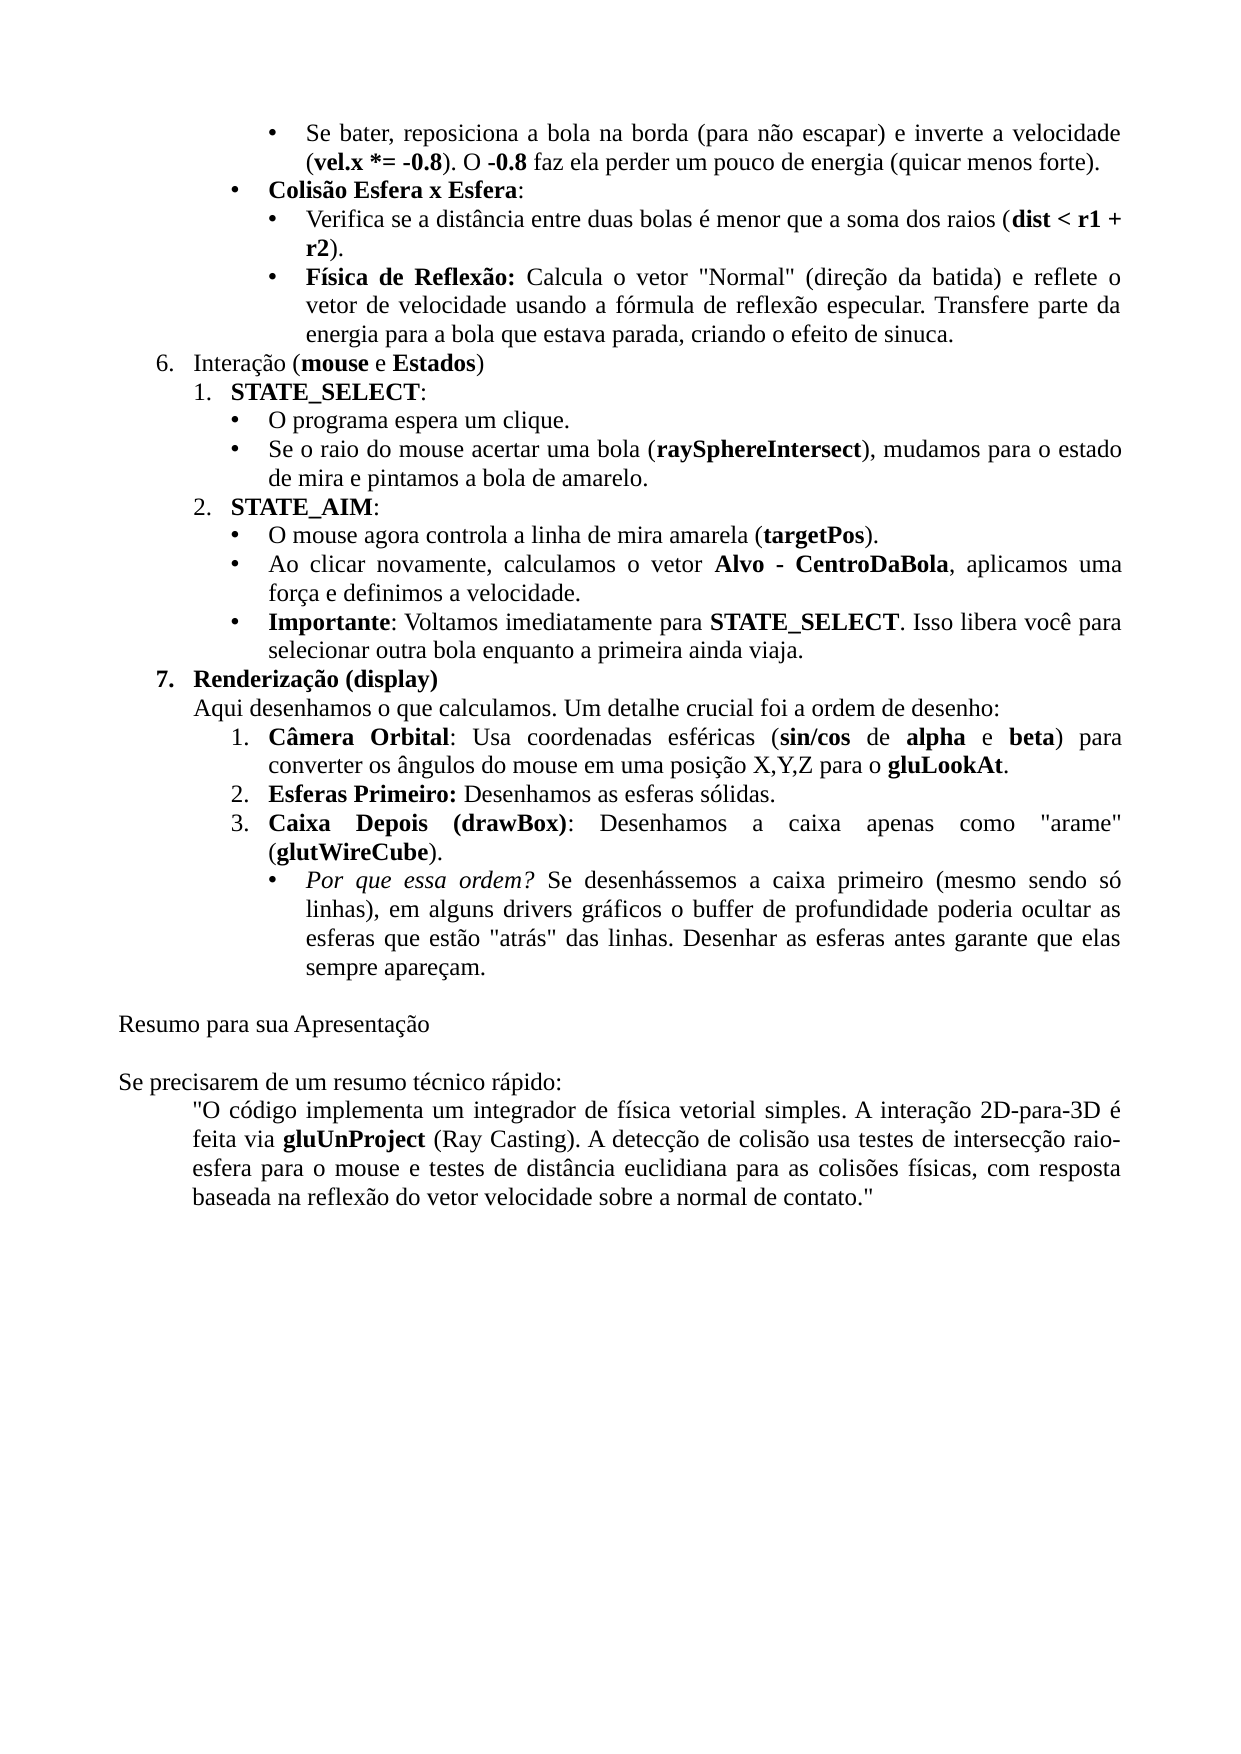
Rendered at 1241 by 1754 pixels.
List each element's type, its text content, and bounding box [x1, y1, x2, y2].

list Por que essa ordem? Se desenhássemos a caixa primeiro (mesmo sendo só linhas), em alguns drivers gráficos o buffer de profundidade poderia ocultar as esferas que estão "atrás" das linhas. Desenhar as esferas antes garante que elas sempre apareçam. [268, 866, 1122, 981]
list O programa espera um clique. [231, 406, 1122, 434]
text "O código implementa um integrador de física vetorial simples. A interação 2D-para-3D é feita via gluUnProject (Ray Casting). A detecção de colisão usa testes de intersecção raio-esfera para o mouse e testes de distância euclidiana para as colisões físicas, com resposta baseada na reflexão do vetor velocidade sobre a normal de contato." [192, 1096, 1122, 1211]
text Resumo para sua Apresentação [118, 1009, 1122, 1038]
list O mouse agora controla a linha de mira amarela (targetPos). [231, 521, 1122, 549]
list Renderização (display) [156, 664, 1122, 693]
list Aqui desenhamos o que calculamos. Um detalhe crucial foi a ordem de desenho: [156, 693, 1122, 722]
list Ao clicar novamente, calculamos o vetor Alvo - CentroDaBola, aplicamos uma força e definimos a velocidade. [231, 549, 1122, 607]
list Câmera Orbital: Usa coordenadas esféricas (sin/cos de alpha e beta) para converter os ângulos do mouse em uma posição X,Y,Z para o gluLookAt. [231, 722, 1122, 779]
list STATE_AIM: [193, 492, 1122, 521]
list Caixa Depois (drawBox): Desenhamos a caixa apenas como "arame" (glutWireCube). [231, 808, 1122, 866]
list Se o raio do mouse acertar uma bola (raySphereIntersect), mudamos para o estado de mira e pintamos a bola de amarelo. [231, 434, 1122, 492]
list Se bater, reposiciona a bola na borda (para não escapar) e inverte a velocidade (vel.x *= -0.8). O -0.8 faz ela perder um pouco de energia (quicar menos forte). [268, 118, 1122, 176]
list Colisão Esfera x Esfera: [231, 176, 1122, 204]
list Interação (mouse e Estados) [156, 348, 1122, 377]
list STATE_SELECT: [193, 377, 1122, 406]
list Importante: Voltamos imediatamente para STATE_SELECT. Isso libera você para selecionar outra bola enquanto a primeira ainda viaja. [231, 607, 1122, 664]
list Esferas Primeiro: Desenhamos as esferas sólidas. [231, 779, 1122, 808]
list Física de Reflexão: Calcula o vetor "Normal" (direção da batida) e reflete o vetor de velocidade usando a fórmula de reflexão especular. Transfere parte da energia para a bola que estava parada, criando o efeito de sinuca. [268, 262, 1122, 348]
list Verifica se a distância entre duas bolas é menor que a soma dos raios (dist < r1 + r2). [268, 204, 1122, 262]
text Se precisarem de um resumo técnico rápido: [118, 1067, 1122, 1096]
